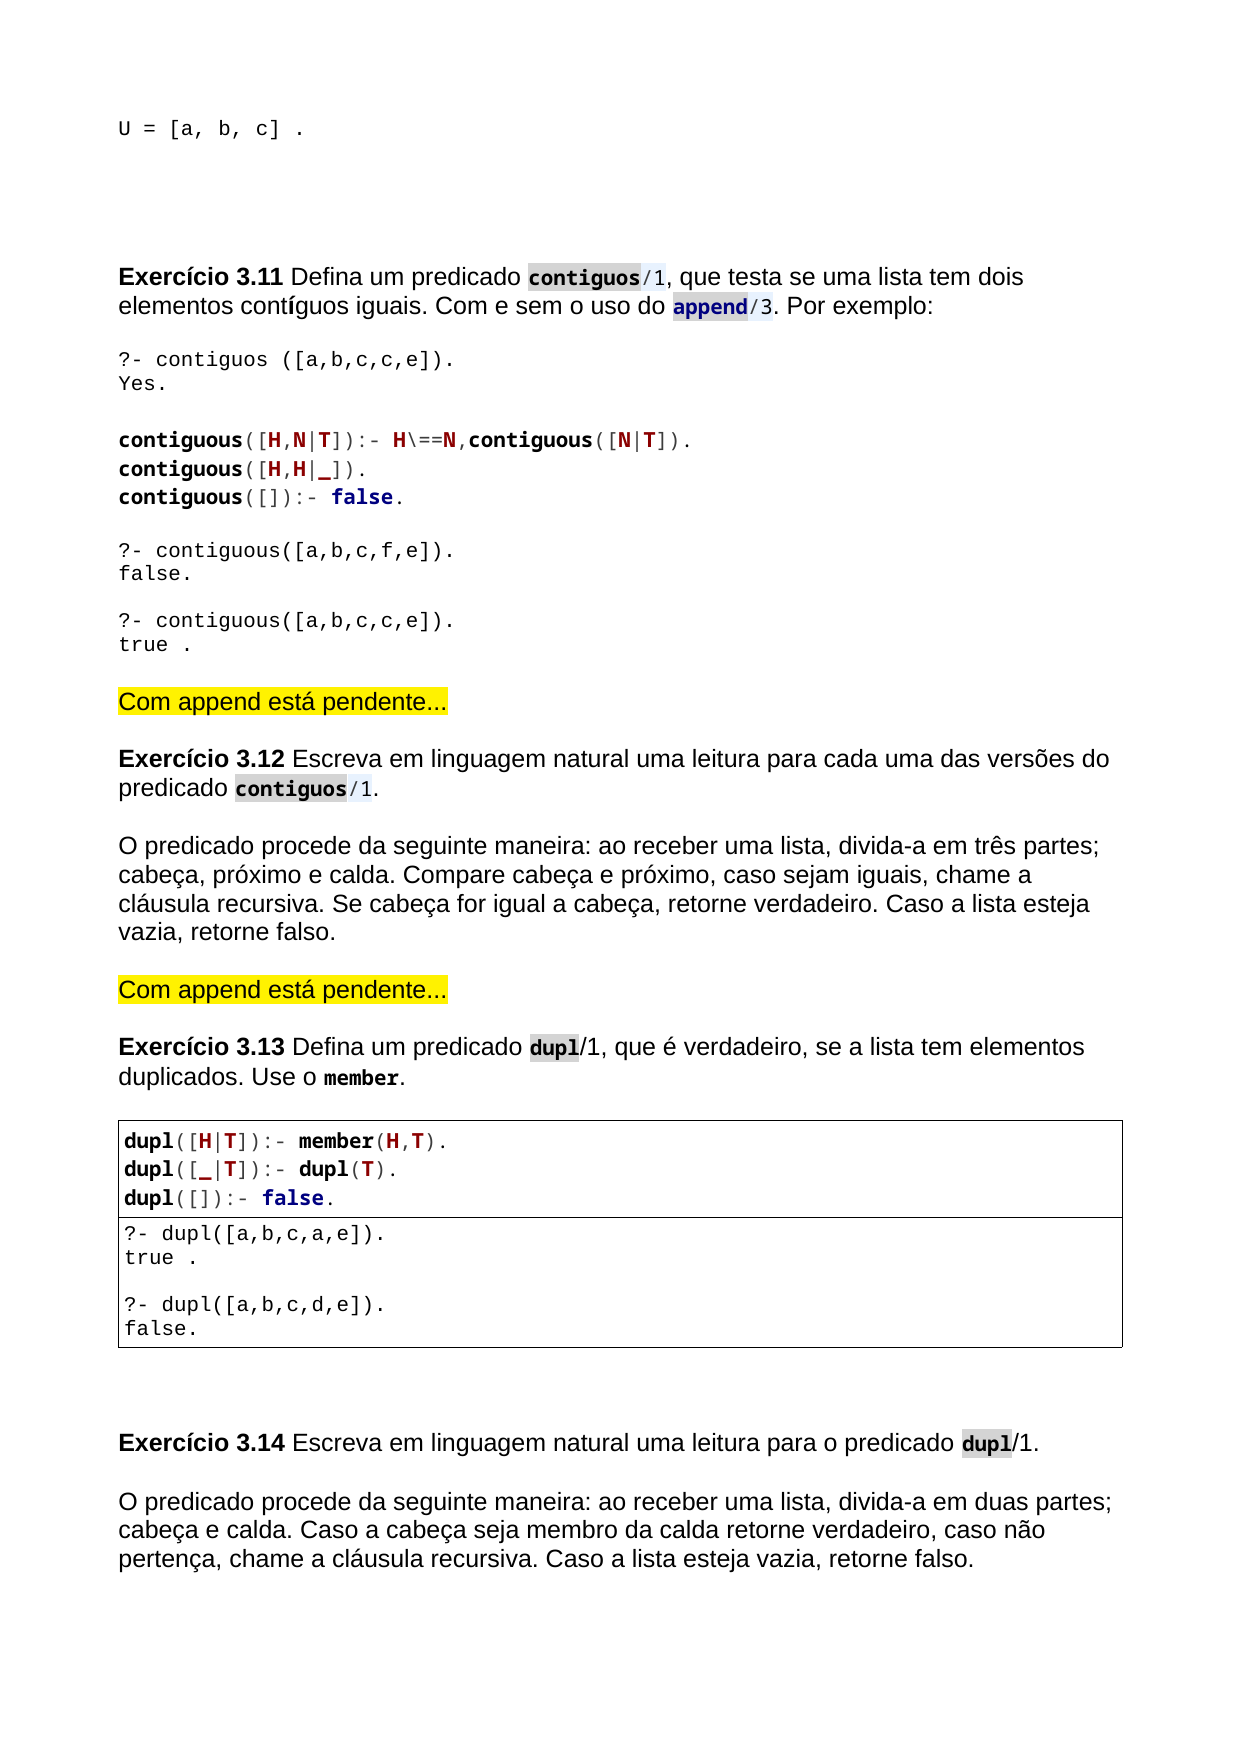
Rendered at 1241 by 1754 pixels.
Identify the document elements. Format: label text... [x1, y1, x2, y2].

table_cell ?- dupl([a,b,c,a,e]). true . ?- dupl([a,b,c,d,e]). false. [119, 1218, 1122, 1347]
text contiguous([]):- false. [118, 482, 1122, 511]
text O predicado procede da seguinte maneira: ao receber uma lista, divida-a em três partes; cabeça, próximo e calda. Compare cabeça e próximo, caso sejam iguais, chame a cláusula recursiva. Se cabeça for igual a cabeça, retorne verdadeiro. Caso a lista esteja vazia, retorne falso. [118, 831, 1122, 946]
text U = [a, b, c] . [118, 118, 1122, 142]
text ?- contiguous([a,b,c,c,e]). [118, 611, 1122, 634]
text true . [118, 634, 1122, 658]
text Exercício 3.11 Defina um predicado contiguos/1, que testa se uma lista tem dois elementos contíguos iguais. Com e sem o uso do append/3. Por exemplo: [118, 262, 1122, 321]
text Yes. [118, 373, 1122, 397]
text ?- contiguous([a,b,c,f,e]). [118, 539, 1122, 563]
text Exercício 3.12 Escreva em linguagem natural uma leitura para cada uma das versões do predicado contiguos/1. [118, 744, 1122, 802]
table_header dupl([H|T]):- member(H,T). dupl([_|T]):- dupl(T). dupl([]):- false. [119, 1121, 1122, 1217]
text contiguous([H,H|_]). [118, 454, 1122, 482]
text ?- contiguos ([a,b,c,c,e]). [118, 349, 1122, 373]
text Exercício 3.13 Defina um predicado dupl/1, que é verdadeiro, se a lista tem elementos duplicados. Use o member. [118, 1032, 1122, 1092]
text Com append está pendente... [118, 687, 1122, 715]
text O predicado procede da seguinte maneira: ao receber uma lista, divida-a em duas partes; cabeça e calda. Caso a cabeça seja membro da calda retorne verdadeiro, caso não pertença, chame a cláusula recursiva. Caso a lista esteja vazia, retorne falso. [118, 1487, 1122, 1573]
text contiguous([H,N|T]):- H\==N,contiguous([N|T]). [118, 426, 1122, 454]
text Com append está pendente... [118, 975, 1122, 1004]
text false. [118, 563, 1122, 587]
text Exercício 3.14 Escreva em linguagem natural uma leitura para o predicado dupl/1. [118, 1428, 1122, 1458]
